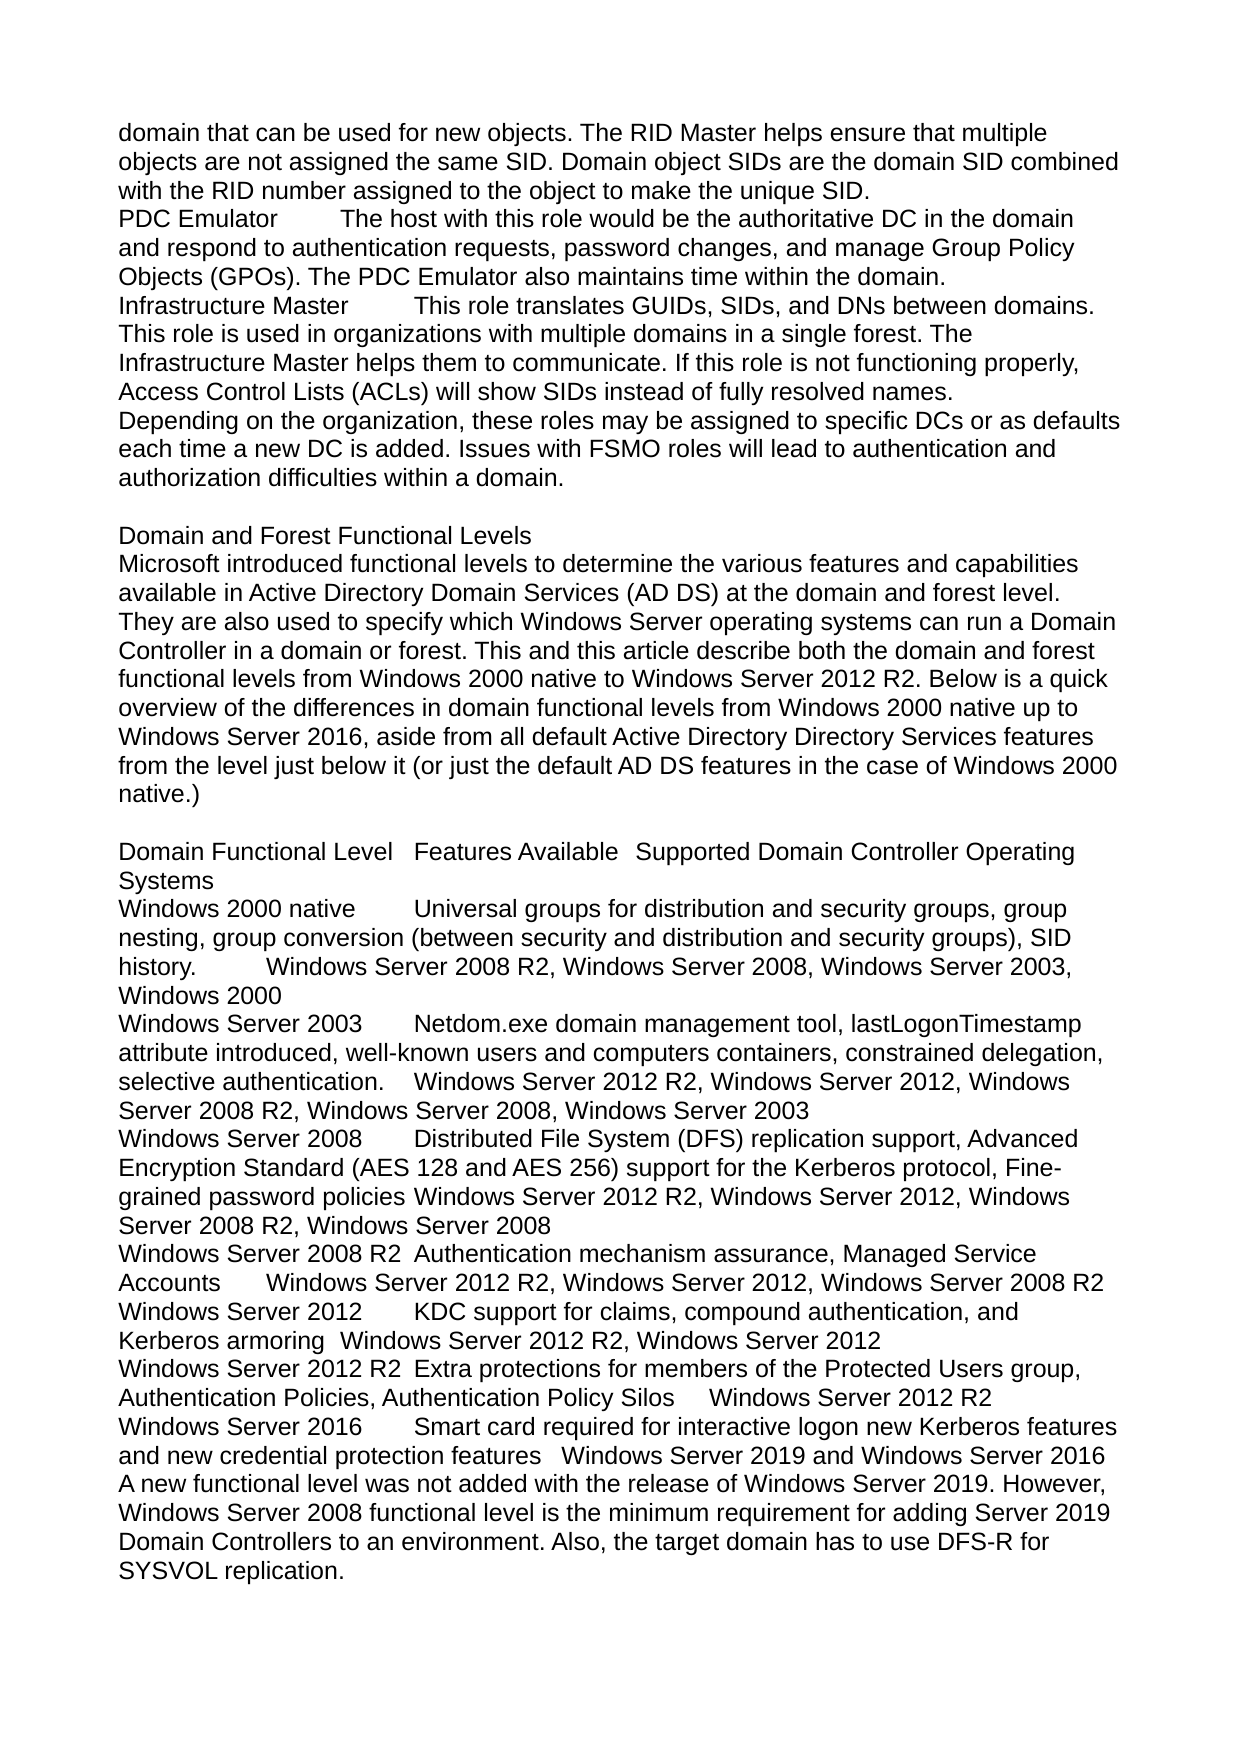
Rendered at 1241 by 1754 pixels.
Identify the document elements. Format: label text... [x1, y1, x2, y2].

text Windows Server 2008 R2 Authentication mechanism assurance, Managed Service Accounts Windows Server 2012 R2, Windows Server 2012, Windows Server 2008 R2 [118, 1239, 1122, 1297]
text Windows Server 2008 Distributed File System (DFS) replication support, Advanced Encryption Standard (AES 128 and AES 256) support for the Kerberos protocol, Fine-grained password policies Windows Server 2012 R2, Windows Server 2012, Windows Server 2008 R2, Windows Server 2008 [118, 1124, 1122, 1239]
text Windows 2000 native Universal groups for distribution and security groups, group nesting, group conversion (between security and distribution and security groups), SID history. Windows Server 2008 R2, Windows Server 2008, Windows Server 2003, Windows 2000 [118, 894, 1122, 1009]
text PDC Emulator The host with this role would be the authoritative DC in the domain and respond to authentication requests, password changes, and manage Group Policy Objects (GPOs). The PDC Emulator also maintains time within the domain. [118, 204, 1122, 291]
text Domain Functional Level Features Available Supported Domain Controller Operating Systems [118, 837, 1122, 894]
text Windows Server 2003 Netdom.exe domain management tool, lastLogonTimestamp attribute introduced, well-known users and computers containers, constrained delegation, selective authentication. Windows Server 2012 R2, Windows Server 2012, Windows Server 2008 R2, Windows Server 2008, Windows Server 2003 [118, 1009, 1122, 1124]
text Windows Server 2012 R2 Extra protections for members of the Protected Users group, Authentication Policies, Authentication Policy Silos Windows Server 2012 R2 [118, 1354, 1122, 1412]
text Depending on the organization, these roles may be assigned to specific DCs or as defaults each time a new DC is added. Issues with FSMO roles will lead to authentication and authorization difficulties within a domain. [118, 406, 1122, 492]
text Windows Server 2012 KDC support for claims, compound authentication, and Kerberos armoring Windows Server 2012 R2, Windows Server 2012 [118, 1297, 1122, 1354]
text Infrastructure Master This role translates GUIDs, SIDs, and DNs between domains. This role is used in organizations with multiple domains in a single forest. The Infrastructure Master helps them to communicate. If this role is not functioning properly, Access Control Lists (ACLs) will show SIDs instead of fully resolved names. [118, 291, 1122, 406]
text Domain and Forest Functional Levels [118, 521, 1122, 549]
text Windows Server 2016 Smart card required for interactive logon new Kerberos features and new credential protection features Windows Server 2019 and Windows Server 2016 [118, 1412, 1122, 1469]
text A new functional level was not added with the release of Windows Server 2019. However, Windows Server 2008 functional level is the minimum requirement for adding Server 2019 Domain Controllers to an environment. Also, the target domain has to use DFS-R for SYSVOL replication. [118, 1469, 1122, 1584]
text domain that can be used for new objects. The RID Master helps ensure that multiple objects are not assigned the same SID. Domain object SIDs are the domain SID combined with the RID number assigned to the object to make the unique SID. [118, 118, 1122, 204]
text Microsoft introduced functional levels to determine the various features and capabilities available in Active Directory Domain Services (AD DS) at the domain and forest level. They are also used to specify which Windows Server operating systems can run a Domain Controller in a domain or forest. This and this article describe both the domain and forest functional levels from Windows 2000 native to Windows Server 2012 R2. Below is a quick overview of the differences in domain functional levels from Windows 2000 native up to Windows Server 2016, aside from all default Active Directory Directory Services features from the level just below it (or just the default AD DS features in the case of Windows 2000 native.) [118, 549, 1122, 808]
